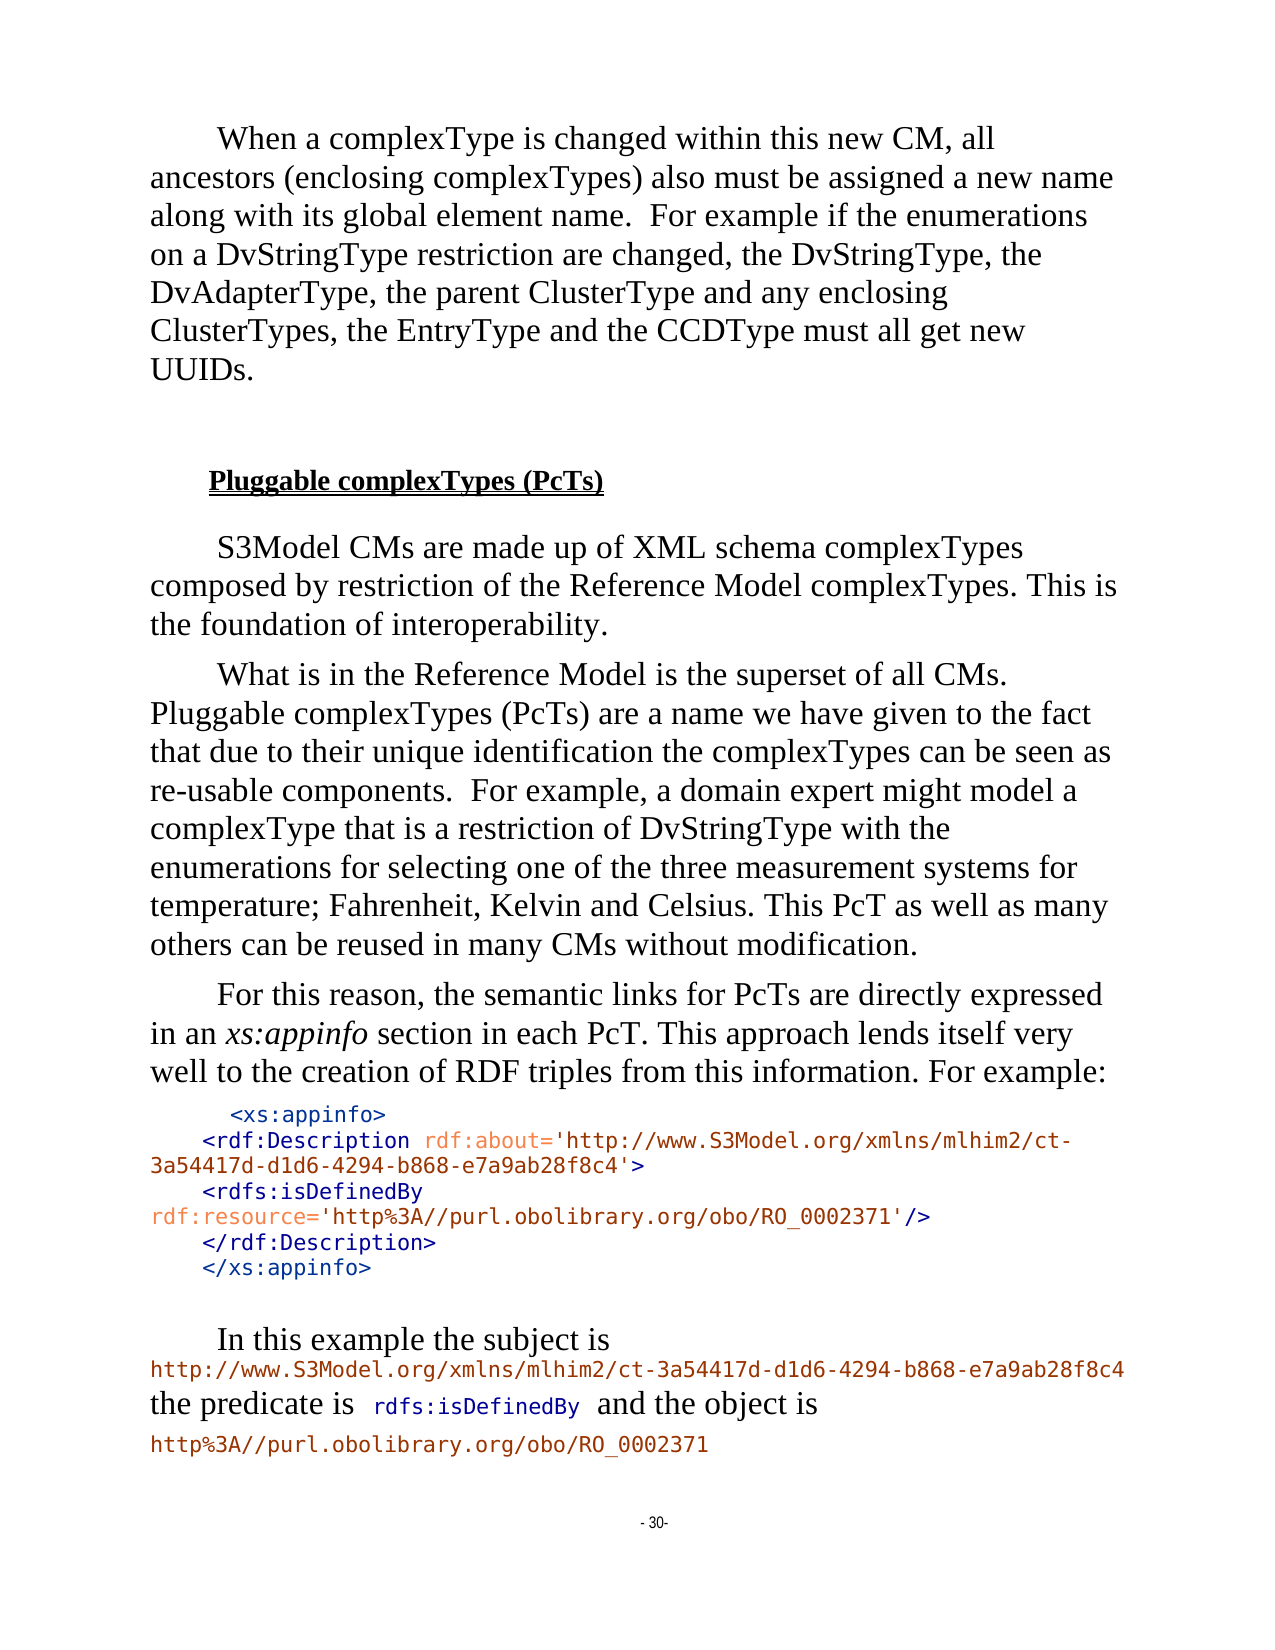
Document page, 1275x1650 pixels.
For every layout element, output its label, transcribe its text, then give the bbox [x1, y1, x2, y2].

text S3Model CMs are made up of XML schema complexTypes composed by restriction of the Reference Model complexTypes. This is the foundation of interoperability. [150, 527, 1125, 642]
text What is in the Reference Model is the superset of all CMs. Pluggable complexTypes (PcTs) are a name we have given to the fact that due to their unique identification the complexTypes can be seen as re-usable components. For example, a domain expert might model a complexType that is a restriction of DvStringType with the enumerations for selecting one of the three measurement systems for temperature; Fahrenheit, Kelvin and Celsius. This PcT as well as many others can be reused in many CMs without modification. [150, 654, 1125, 962]
subtitle Pluggable complexTypes (PcTs) [150, 463, 1125, 496]
text <xs:appinfo> <rdf:Description rdf:about='http://www.S3Model.org/xmlns/mlhim2/ct-3a54417d-d1d6-4294-b868-e7a9ab28f8c4'> <rdfs:isDefinedBy rdf:resource='http%3A//purl.obolibrary.org/obo/RO_0002371'/> </rdf:Description> </xs:appinfo> [150, 1102, 1125, 1281]
text For this reason, the semantic links for PcTs are directly expressed in an xs:appinfo section in each PcT. This approach lends itself very well to the creation of RDF triples from this information. For example: [150, 974, 1125, 1090]
text In this example the subject is http://www.S3Model.org/xmlns/mlhim2/ct-3a54417d-d1d6-4294-b868-e7a9ab28f8c4 the predicate is rdfs:isDefinedBy and the object is http%3A//purl.obolibrary.org/obo/RO_0002371 [150, 1319, 1125, 1460]
text When a complexType is changed within this new CM, all ancestors (enclosing complexTypes) also must be assigned a new name along with its global element name. For example if the enumerations on a DvStringType restriction are changed, the DvStringType, the DvAdapterType, the parent ClusterType and any enclosing ClusterTypes, the EntryType and the CCDType must all get new UUIDs. [150, 118, 1125, 387]
